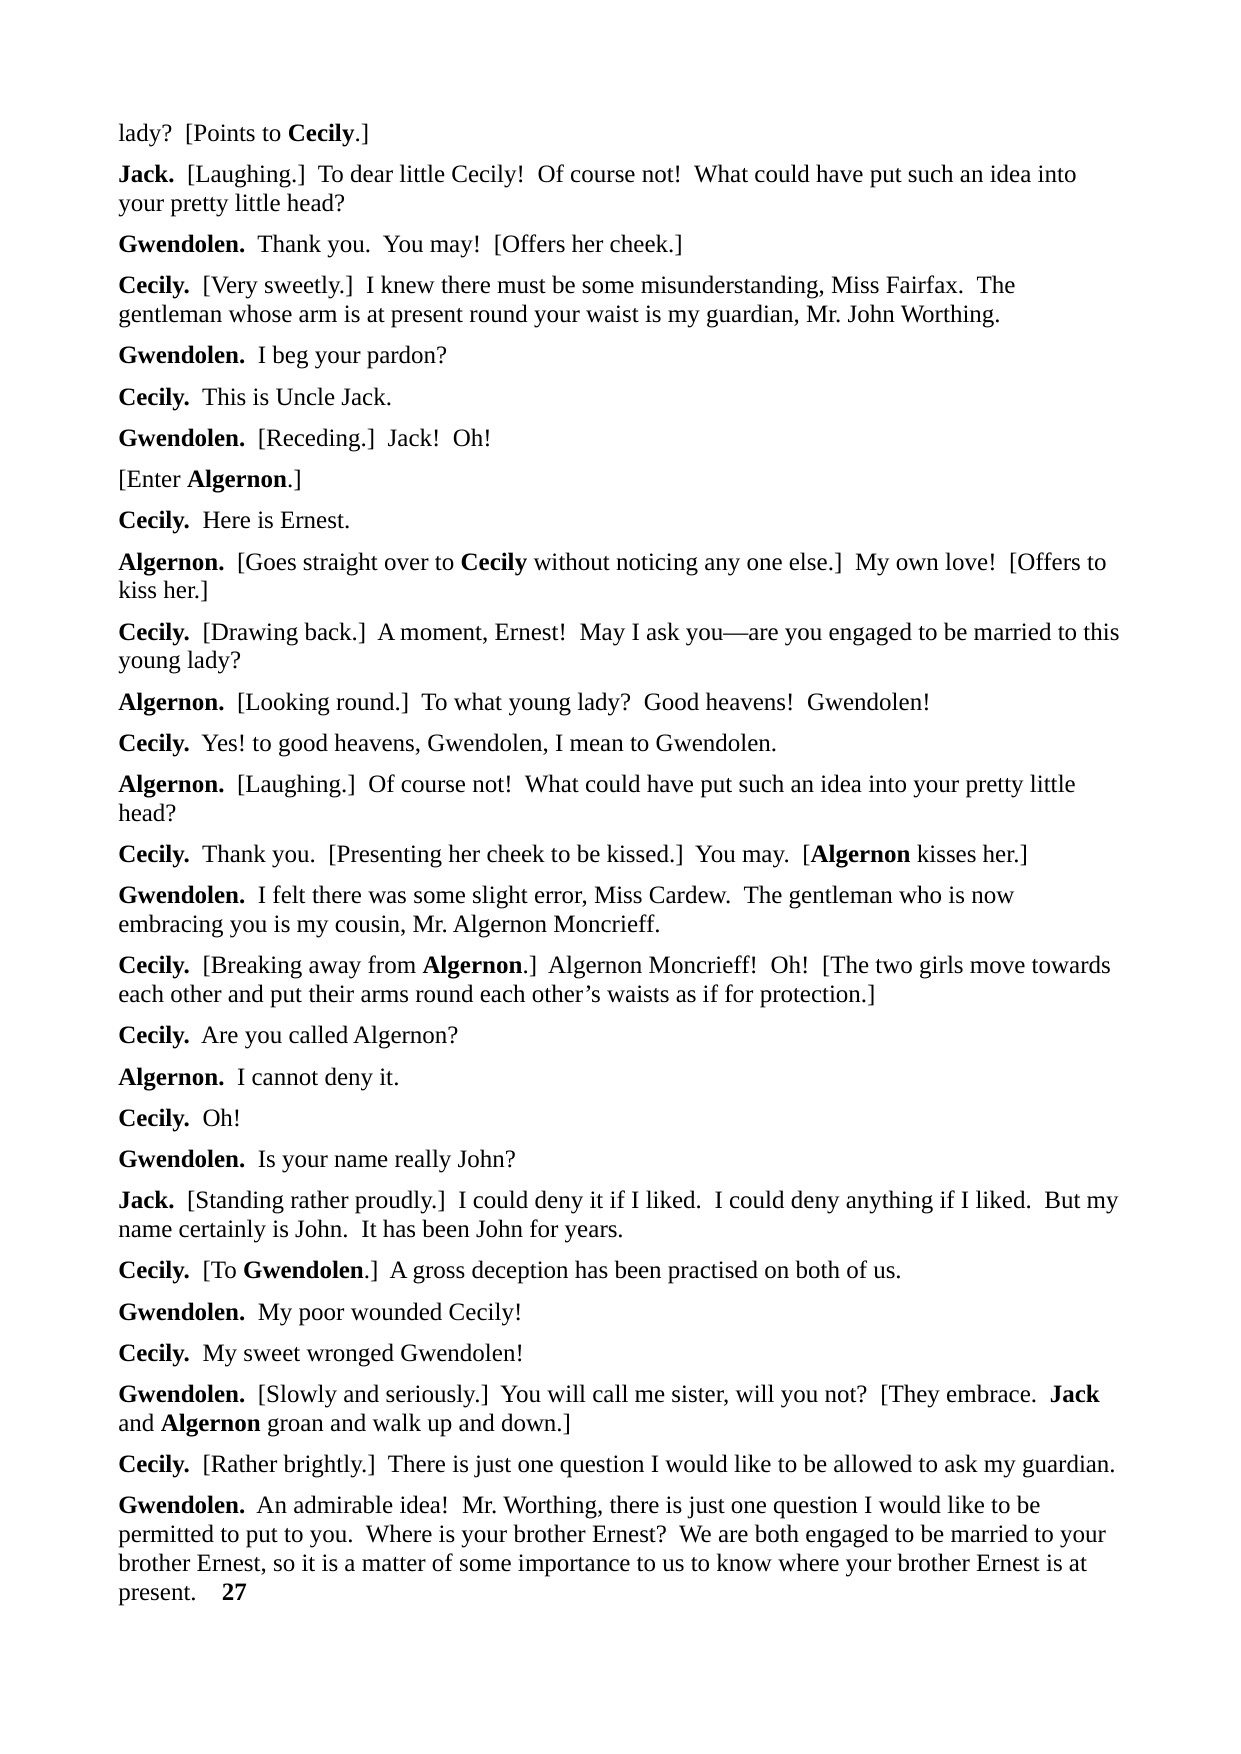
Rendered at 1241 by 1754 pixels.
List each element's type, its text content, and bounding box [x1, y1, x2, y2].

text Cecily. [Very sweetly.] I knew there must be some misunderstanding, Miss Fairfax. The gentleman whose arm is at present round your waist is my guardian, Mr. John Worthing. [118, 271, 1122, 328]
text Cecily. Are you called Algernon? [118, 1021, 1122, 1049]
text Gwendolen. [Slowly and seriously.] You will call me sister, will you not? [They embrace. Jack and Algernon groan and walk up and down.] [118, 1379, 1122, 1437]
text [Enter Algernon.] [118, 464, 1122, 493]
text Cecily. [To Gwendolen.] A gross deception has been practised on both of us. [118, 1256, 1122, 1284]
text Algernon. I cannot deny it. [118, 1062, 1122, 1091]
text Gwendolen. An admirable idea! Mr. Worthing, there is just one question I would like to be permitted to put to you. Where is your brother Ernest? We are both engaged to be married to your brother Ernest, so it is a matter of some importance to us to know where your brother Ernest is at present. 27 [118, 1491, 1122, 1606]
text Gwendolen. Thank you. You may! [Offers her cheek.] [118, 229, 1122, 258]
text Jack. [Laughing.] To dear little Cecily! Of course not! What could have put such an idea into your pretty little head? [118, 159, 1122, 217]
text Gwendolen. I felt there was some slight error, Miss Cardew. The gentleman who is now embracing you is my cousin, Mr. Algernon Moncrieff. [118, 881, 1122, 938]
text Algernon. [Goes straight over to Cecily without noticing any one else.] My own love! [Offers to kiss her.] [118, 547, 1122, 604]
text Jack. [Standing rather proudly.] I could deny it if I liked. I could deny anything if I liked. But my name certainly is John. It has been John for years. [118, 1186, 1122, 1243]
text Cecily. This is Uncle Jack. [118, 382, 1122, 411]
text Cecily. Oh! [118, 1103, 1122, 1132]
text Cecily. Here is Ernest. [118, 506, 1122, 534]
text Cecily. [Drawing back.] A moment, Ernest! May I ask you—are you engaged to be married to this young lady? [118, 617, 1122, 674]
text Gwendolen. My poor wounded Cecily! [118, 1297, 1122, 1326]
text Cecily. Yes! to good heavens, Gwendolen, I mean to Gwendolen. [118, 728, 1122, 757]
text Gwendolen. I beg your pardon? [118, 341, 1122, 369]
text Algernon. [Laughing.] Of course not! What could have put such an idea into your pretty little head? [118, 769, 1122, 827]
text Cecily. My sweet wronged Gwendolen! [118, 1338, 1122, 1367]
text Gwendolen. Is your name really John? [118, 1144, 1122, 1173]
text Cecily. [Breaking away from Algernon.] Algernon Moncrieff! Oh! [The two girls move towards each other and put their arms round each other’s waists as if for protection.] [118, 951, 1122, 1008]
text Algernon. [Looking round.] To what young lady? Good heavens! Gwendolen! [118, 687, 1122, 716]
text Cecily. [Rather brightly.] There is just one question I would like to be allowed to ask my guardian. [118, 1449, 1122, 1478]
text Cecily. Thank you. [Presenting her cheek to be kissed.] You may. [Algernon kisses her.] [118, 839, 1122, 868]
text Gwendolen. [Receding.] Jack! Oh! [118, 423, 1122, 452]
text lady? [Points to Cecily.] [118, 118, 1122, 147]
